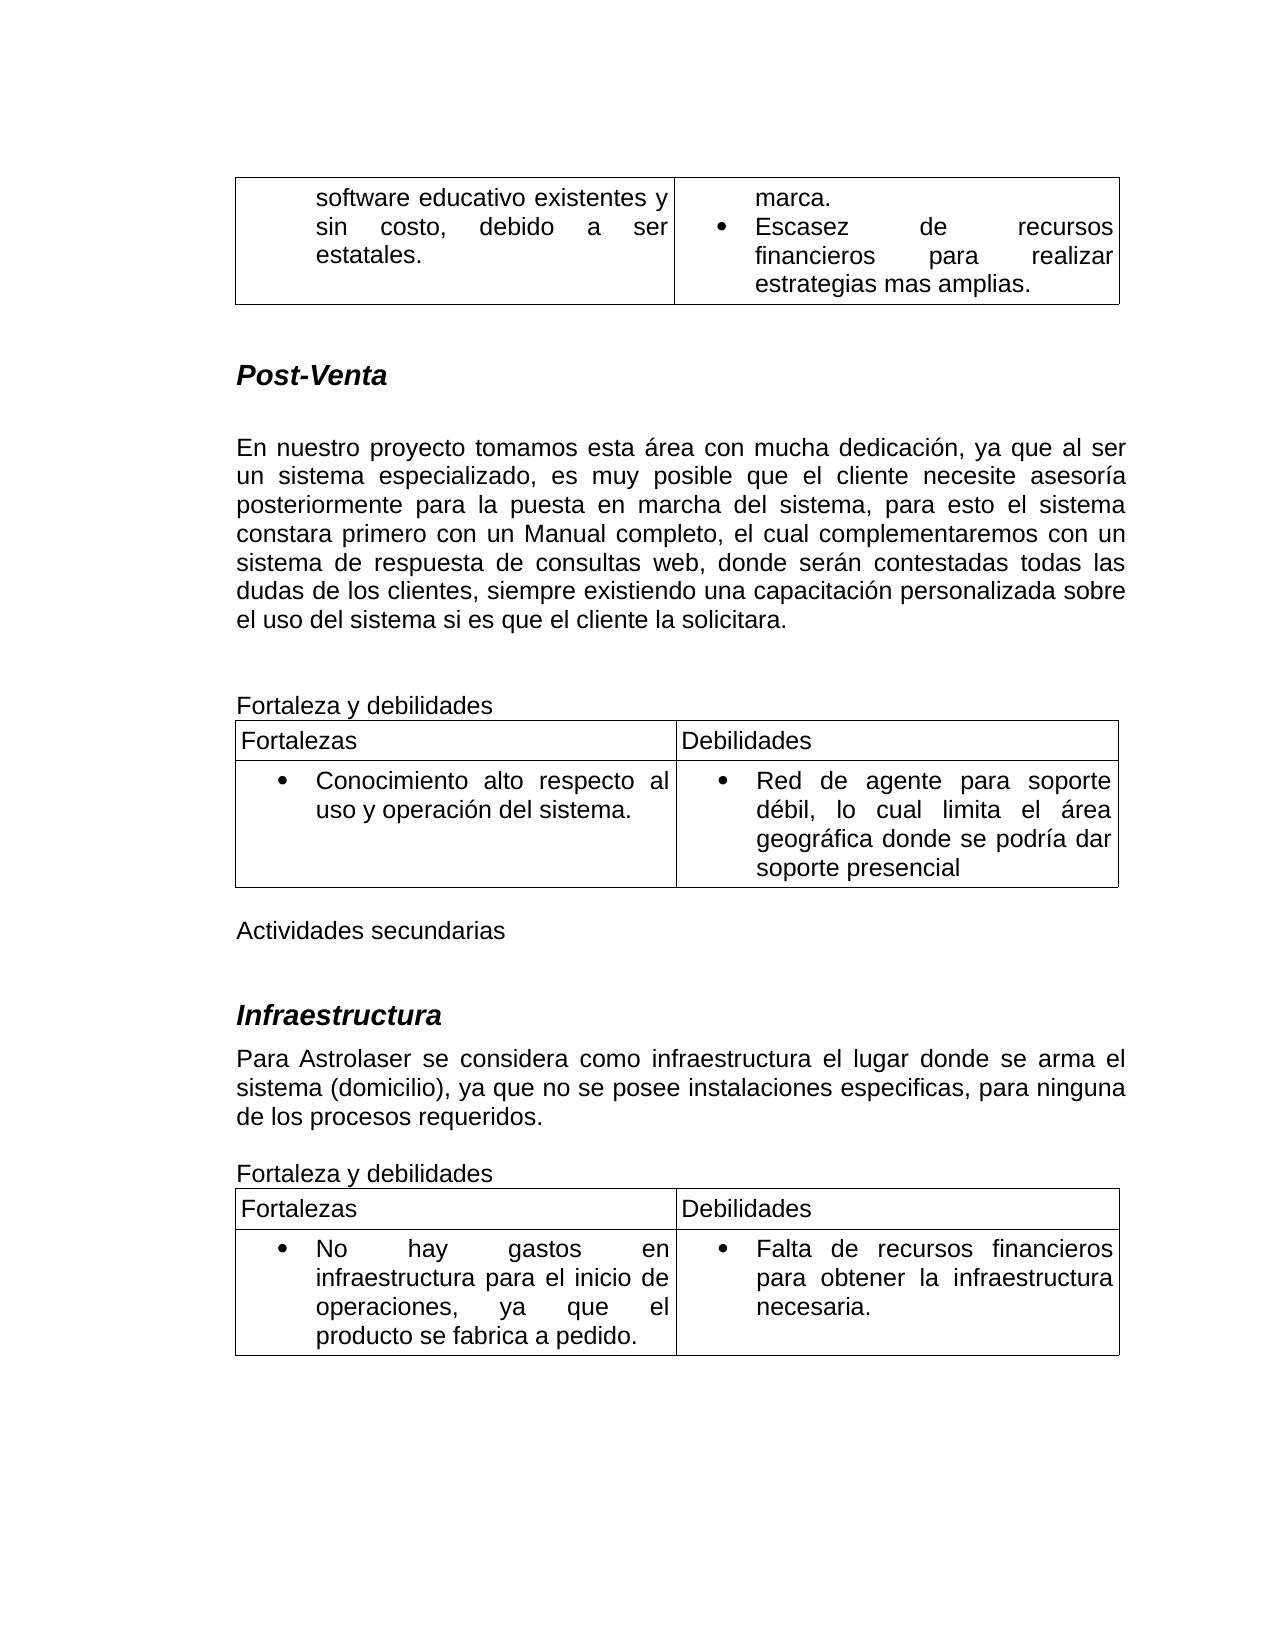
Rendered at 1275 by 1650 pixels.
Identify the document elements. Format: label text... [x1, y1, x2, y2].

text Para Astrolaser se considera como infraestructura el lugar donde se arma el sistema (domicilio), ya que no se posee instalaciones especificas, para ninguna de los procesos requeridos. [236, 1044, 1127, 1131]
text Fortaleza y debilidades [236, 1159, 1127, 1188]
text Fortaleza y debilidades [236, 691, 1127, 720]
text Actividades secundarias [236, 916, 1127, 944]
table_cell Débil reconocimiento de la marca. Escasez de recursos financieros para realizar estrategias mas amplias. [675, 178, 1119, 304]
table_cell software educativo existentes y sin costo, debido a ser estatales. [236, 178, 674, 304]
table_cell Falta de recursos financieros para obtener la infraestructura necesaria. [677, 1230, 1119, 1355]
subtitle Post-Venta [236, 358, 1127, 391]
table_cell Red de agente para soporte débil, lo cual limita el área geográfica donde se podría dar soporte presencial [677, 761, 1118, 887]
table_cell No hay gastos en infraestructura para el inicio de operaciones, ya que el producto se fabrica a pedido. [236, 1230, 676, 1355]
table_header Fortalezas [236, 721, 676, 760]
text En nuestro proyecto tomamos esta área con mucha dedicación, ya que al ser un sistema especializado, es muy posible que el cliente necesite asesoría posteriormente para la puesta en marcha del sistema, para esto el sistema constara primero con un Manual completo, el cual complementaremos con un sistema de respuesta de consultas web, donde serán contestadas todas las dudas de los clientes, siempre existiendo una capacitación personalizada sobre el uso del sistema si es que el cliente la solicitara. [236, 432, 1127, 634]
table_header Fortalezas [236, 1189, 676, 1228]
table_header Debilidades [677, 1189, 1119, 1228]
table_cell Conocimiento alto respecto al uso y operación del sistema. [236, 761, 676, 887]
subtitle Infraestructura [236, 998, 1127, 1032]
table_header Debilidades [677, 721, 1118, 760]
